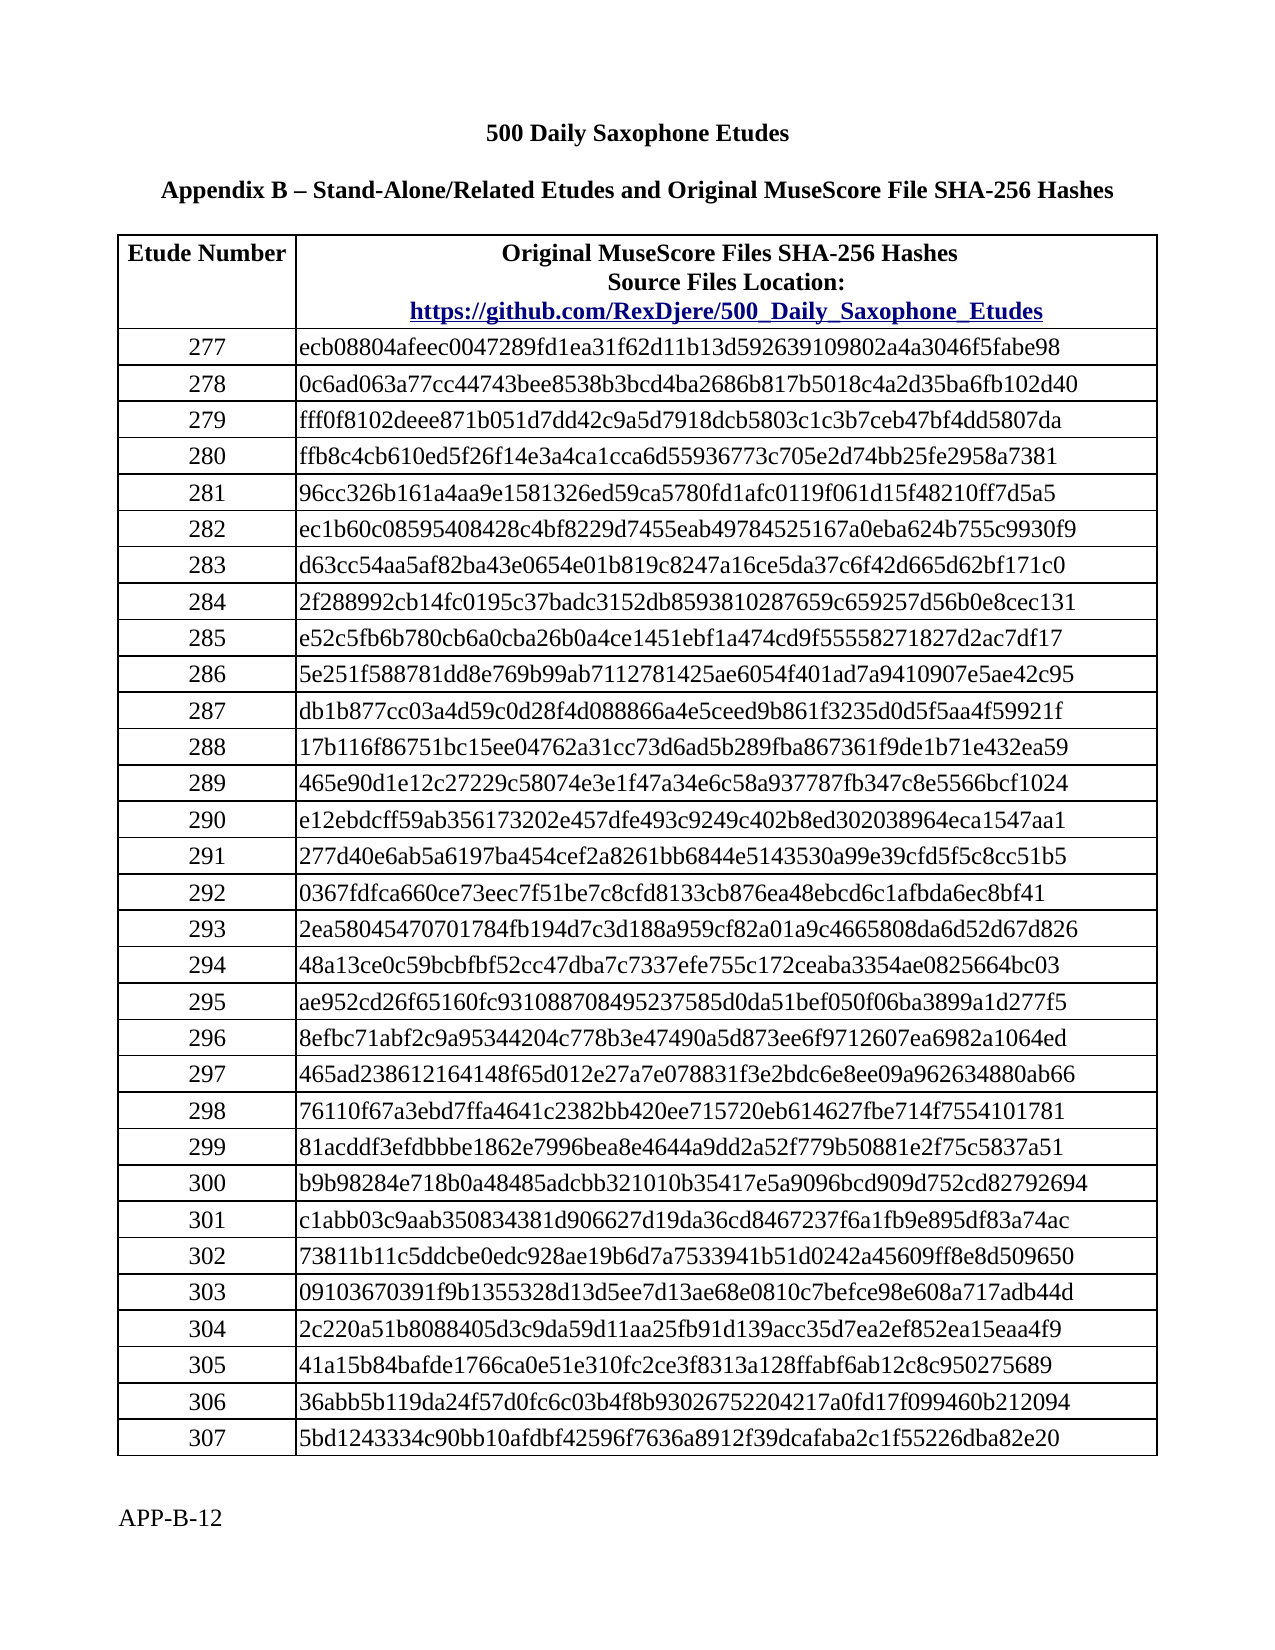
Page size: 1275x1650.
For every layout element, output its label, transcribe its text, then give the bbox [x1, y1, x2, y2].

table_cell 300 [119, 1166, 295, 1200]
table_cell 302 [119, 1238, 295, 1273]
table_cell 279 [119, 402, 295, 437]
table_cell 2ea58045470701784fb194d7c3d188a959cf82a01a9c4665808da6d52d67d826 [297, 911, 1156, 946]
table_cell 295 [119, 984, 295, 1018]
table_cell 281 [119, 475, 295, 509]
table_cell 292 [119, 875, 295, 909]
table_cell 17b116f86751bc15ee04762a31cc73d6ad5b289fba867361f9de1b71e432ea59 [297, 729, 1156, 764]
table_cell 5bd1243334c90bb10afdbf42596f7636a8912f39dcafaba2c1f55226dba82e20 [297, 1420, 1156, 1455]
table_cell 09103670391f9b1355328d13d5ee7d13ae68e0810c7befce98e608a717adb44d [297, 1275, 1156, 1309]
table_cell 283 [119, 547, 295, 582]
table_cell 297 [119, 1056, 295, 1091]
table_cell 280 [119, 438, 295, 473]
table_cell 293 [119, 911, 295, 946]
table_cell 0367fdfca660ce73eec7f51be7c8cfd8133cb876ea48ebcd6c1afbda6ec8bf41 [297, 875, 1156, 909]
table_cell ecb08804afeec0047289fd1ea31f62d11b13d592639109802a4a3046f5fabe98 [297, 329, 1156, 364]
table_cell 73811b11c5ddcbe0edc928ae19b6d7a7533941b51d0242a45609ff8e8d509650 [297, 1238, 1156, 1273]
table_cell 5e251f588781dd8e769b99ab7112781425ae6054f401ad7a9410907e5ae42c95 [297, 657, 1156, 691]
table_cell 288 [119, 729, 295, 764]
table_cell 0c6ad063a77cc44743bee8538b3bcd4ba2686b817b5018c4a2d35ba6fb102d40 [297, 366, 1156, 400]
table_cell 465e90d1e12c27229c58074e3e1f47a34e6c58a937787fb347c8e5566bcf1024 [297, 766, 1156, 800]
table_cell 465ad238612164148f65d012e27a7e078831f3e2bdc6e8ee09a962634880ab66 [297, 1056, 1156, 1091]
table_cell 305 [119, 1347, 295, 1382]
table_cell 81acddf3efdbbbe1862e7996bea8e4644a9dd2a52f779b50881e2f75c5837a51 [297, 1129, 1156, 1164]
table_cell 294 [119, 947, 295, 982]
table_cell 299 [119, 1129, 295, 1164]
table_cell 304 [119, 1311, 295, 1346]
table_cell 298 [119, 1093, 295, 1127]
table_cell 278 [119, 366, 295, 400]
table_cell fff0f8102deee871b051d7dd42c9a5d7918dcb5803c1c3b7ceb47bf4dd5807da [297, 402, 1156, 437]
table_header Original MuseScore Files SHA-256 Hashes Source Files Location: https://github.com/RexDjere/500_Daily_Saxophone_Etudes [297, 236, 1156, 328]
table_cell 306 [119, 1384, 295, 1418]
table_cell 307 [119, 1420, 295, 1455]
table_cell 96cc326b161a4aa9e1581326ed59ca5780fd1afc0119f061d15f48210ff7d5a5 [297, 475, 1156, 509]
table_cell c1abb03c9aab350834381d906627d19da36cd8467237f6a1fb9e895df83a74ac [297, 1202, 1156, 1237]
table_cell 301 [119, 1202, 295, 1237]
table_cell 41a15b84bafde1766ca0e51e310fc2ce3f8313a128ffabf6ab12c8c950275689 [297, 1347, 1156, 1382]
table_cell e12ebdcff59ab356173202e457dfe493c9249c402b8ed302038964eca1547aa1 [297, 802, 1156, 837]
table_cell 289 [119, 766, 295, 800]
table_cell 277 [119, 329, 295, 364]
table_cell ec1b60c08595408428c4bf8229d7455eab49784525167a0eba624b755c9930f9 [297, 511, 1156, 546]
table_cell ffb8c4cb610ed5f26f14e3a4ca1cca6d55936773c705e2d74bb25fe2958a7381 [297, 438, 1156, 473]
table_cell 286 [119, 657, 295, 691]
table_cell b9b98284e718b0a48485adcbb321010b35417e5a9096bcd909d752cd82792694 [297, 1166, 1156, 1200]
table_cell 8efbc71abf2c9a95344204c778b3e47490a5d873ee6f9712607ea6982a1064ed [297, 1020, 1156, 1055]
table_cell 285 [119, 620, 295, 655]
table_cell e52c5fb6b780cb6a0cba26b0a4ce1451ebf1a474cd9f55558271827d2ac7df17 [297, 620, 1156, 655]
table_cell 296 [119, 1020, 295, 1055]
table_cell 48a13ce0c59bcbfbf52cc47dba7c7337efe755c172ceaba3354ae0825664bc03 [297, 947, 1156, 982]
table_cell 36abb5b119da24f57d0fc6c03b4f8b93026752204217a0fd17f099460b212094 [297, 1384, 1156, 1418]
table_cell ae952cd26f65160fc931088708495237585d0da51bef050f06ba3899a1d277f5 [297, 984, 1156, 1018]
table_cell 282 [119, 511, 295, 546]
table_cell 277d40e6ab5a6197ba454cef2a8261bb6844e5143530a99e39cfd5f5c8cc51b5 [297, 838, 1156, 873]
table_cell 290 [119, 802, 295, 837]
table_cell db1b877cc03a4d59c0d28f4d088866a4e5ceed9b861f3235d0d5f5aa4f59921f [297, 693, 1156, 728]
table_cell 284 [119, 584, 295, 618]
table_cell 2c220a51b8088405d3c9da59d11aa25fb91d139acc35d7ea2ef852ea15eaa4f9 [297, 1311, 1156, 1346]
table_header Etude Number [119, 236, 295, 328]
table_cell 303 [119, 1275, 295, 1309]
table_cell 2f288992cb14fc0195c37badc3152db8593810287659c659257d56b0e8cec131 [297, 584, 1156, 618]
table_cell 287 [119, 693, 295, 728]
table_cell d63cc54aa5af82ba43e0654e01b819c8247a16ce5da37c6f42d665d62bf171c0 [297, 547, 1156, 582]
table_cell 76110f67a3ebd7ffa4641c2382bb420ee715720eb614627fbe714f7554101781 [297, 1093, 1156, 1127]
table_cell 291 [119, 838, 295, 873]
